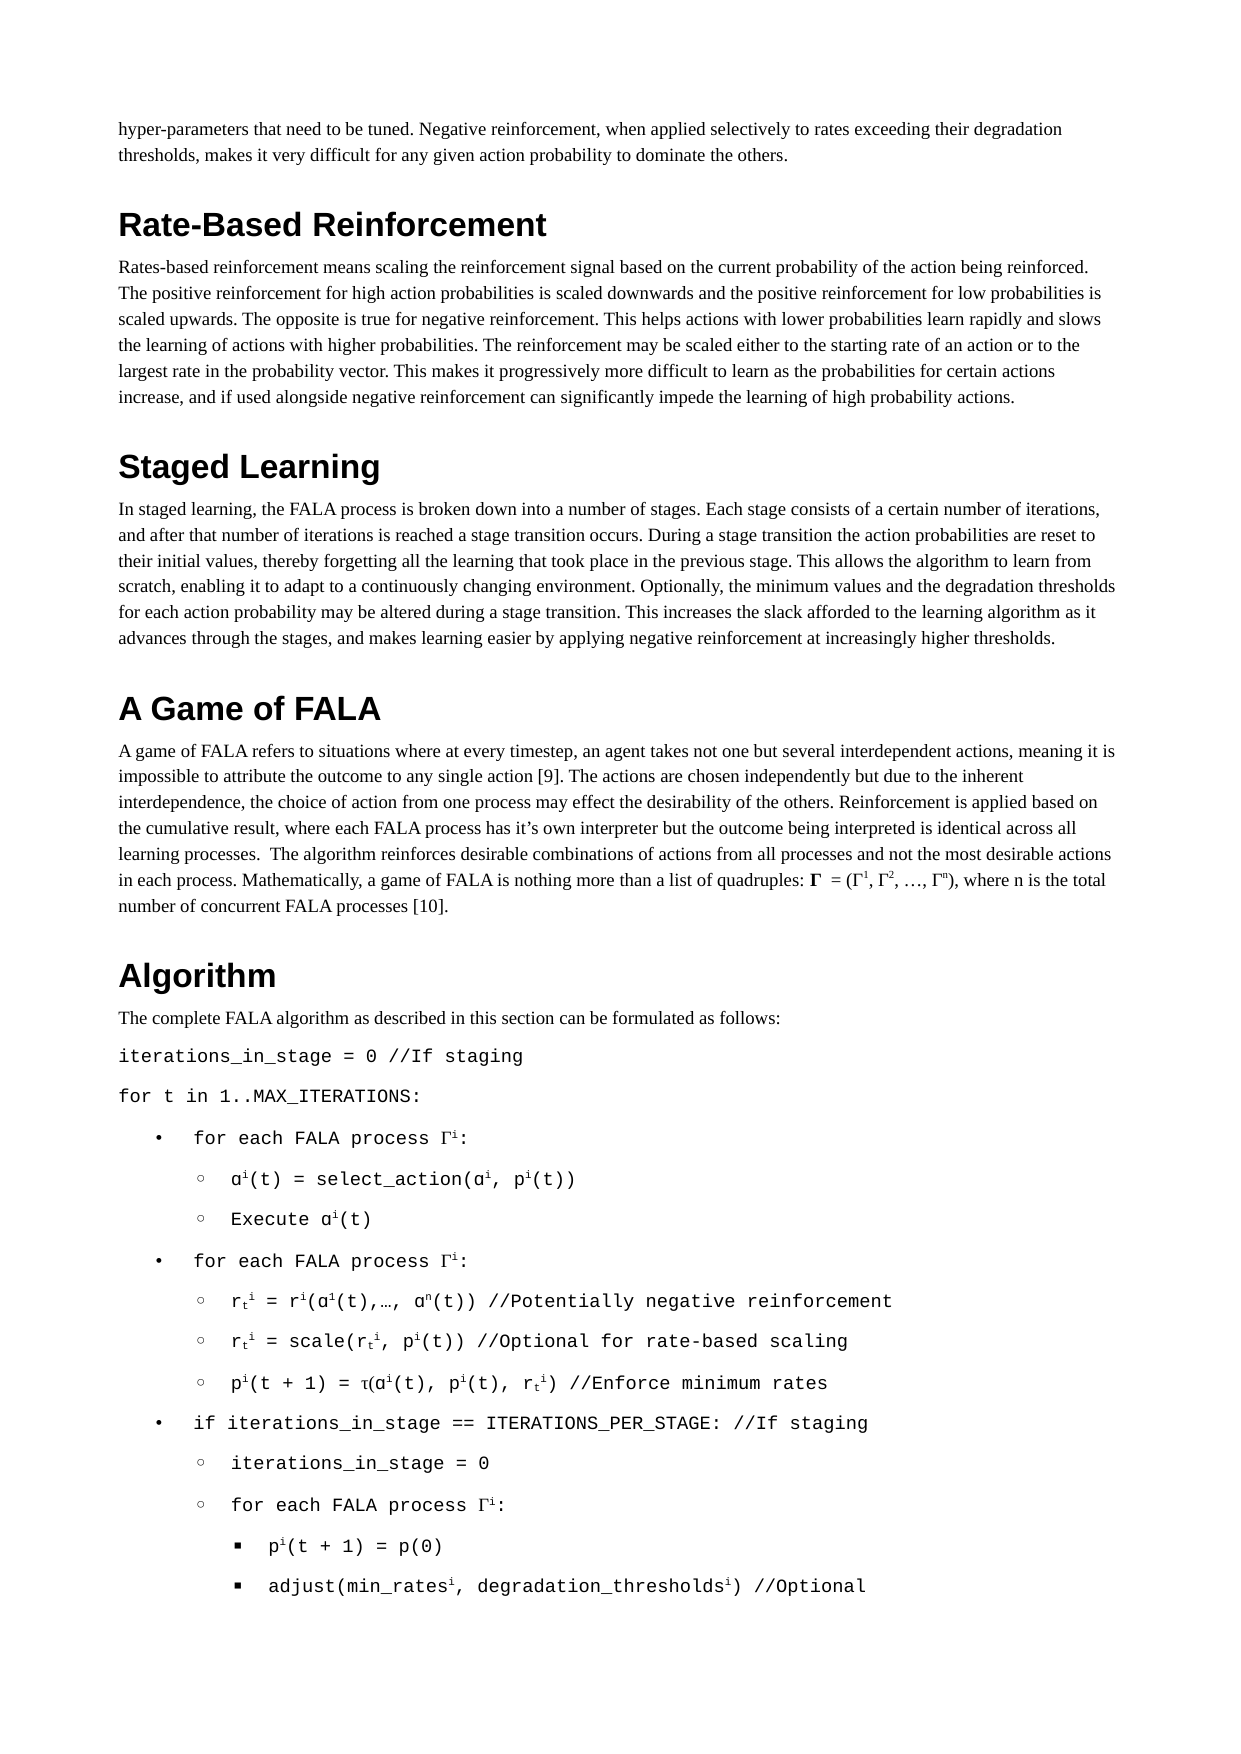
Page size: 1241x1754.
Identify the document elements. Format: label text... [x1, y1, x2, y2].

list Execute ɑi(t) [193, 1209, 1122, 1231]
subtitle Rate-Based Reinforcement [118, 205, 1122, 244]
list if iterations_in_stage == ITERATIONS_PER_STAGE: //If staging [156, 1414, 1122, 1435]
list for each FALA process Γi: [156, 1249, 1122, 1273]
text iterations_in_stage = 0 //If staging [118, 1047, 1122, 1068]
text hyper-parameters that need to be tuned. Negative reinforcement, when applied selectively to rates exceeding their degradation thresholds, makes it very difficult for any given action probability to dominate the others. [118, 118, 1122, 166]
list adjust(min_ratesi, degradation_thresholdsi) //Optional [231, 1576, 1122, 1598]
list ɑi(t) = select_action(ɑi, pi(t)) [193, 1169, 1122, 1191]
list pi(t + 1) = τ(ɑi(t), pi(t), rti) //Enforce minimum rates [193, 1372, 1122, 1395]
list pi(t + 1) = p(0) [231, 1536, 1122, 1558]
text for t in 1..MAX_ITERATIONS: [118, 1087, 1122, 1108]
list rti = scale(rti, pi(t)) //Optional for rate-based scaling [193, 1332, 1122, 1353]
subtitle Algorithm [118, 956, 1122, 994]
text Rates-based reinforcement means scaling the reinforcement signal based on the current probability of the action being reinforced. The positive reinforcement for high action probabilities is scaled downwards and the positive reinforcement for low probabilities is scaled upwards. The opposite is true for negative reinforcement. This helps actions with lower probabilities learn rapidly and slows the learning of actions with higher probabilities. The reinforcement may be scaled either to the starting rate of an action or to the largest rate in the probability vector. This makes it progressively more difficult to learn as the probabilities for certain actions increase, and if used alongside negative reinforcement can significantly impede the learning of high probability actions. [118, 256, 1122, 407]
text A game of FALA refers to situations where at every timestep, an agent takes not one but several interdependent actions, meaning it is impossible to attribute the outcome to any single action [9]. The actions are chosen independently but due to the inherent interdependence, the choice of action from one process may effect the desirability of the others. Reinforcement is applied based on the cumulative result, where each FALA process has it’s own interpreter but the outcome being interpreted is identical across all learning processes. The algorithm reinforces desirable combinations of actions from all processes and not the most desirable actions in each process. Mathematically, a game of FALA is nothing more than a list of quadruples: Γ = (Γ1, Γ2, …, Γn), where n is the total number of concurrent FALA processes [10]. [118, 739, 1122, 916]
list iterations_in_stage = 0 [193, 1454, 1122, 1475]
list for each FALA process Γi: [193, 1494, 1122, 1517]
subtitle A Game of FALA [118, 688, 1122, 727]
list rti = ri(ɑ1(t),…, ɑn(t)) //Potentially negative reinforcement [193, 1292, 1122, 1313]
list for each FALA process Γi: [156, 1127, 1122, 1150]
text The complete FALA algorithm as described in this section can be formulated as follows: [118, 1007, 1122, 1028]
subtitle Staged Learning [118, 447, 1122, 485]
text In staged learning, the FALA process is broken down into a number of stages. Each stage consists of a certain number of iterations, and after that number of iterations is reached a stage transition occurs. During a stage transition the action probabilities are reset to their initial values, thereby forgetting all the learning that took place in the previous stage. This allows the algorithm to learn from scratch, enabling it to adapt to a continuously changing environment. Optionally, the minimum values and the degradation thresholds for each action probability may be altered during a stage transition. This increases the slack afforded to the learning algorithm as it advances through the stages, and makes learning easier by applying negative reinforcement at increasingly higher thresholds. [118, 498, 1122, 649]
